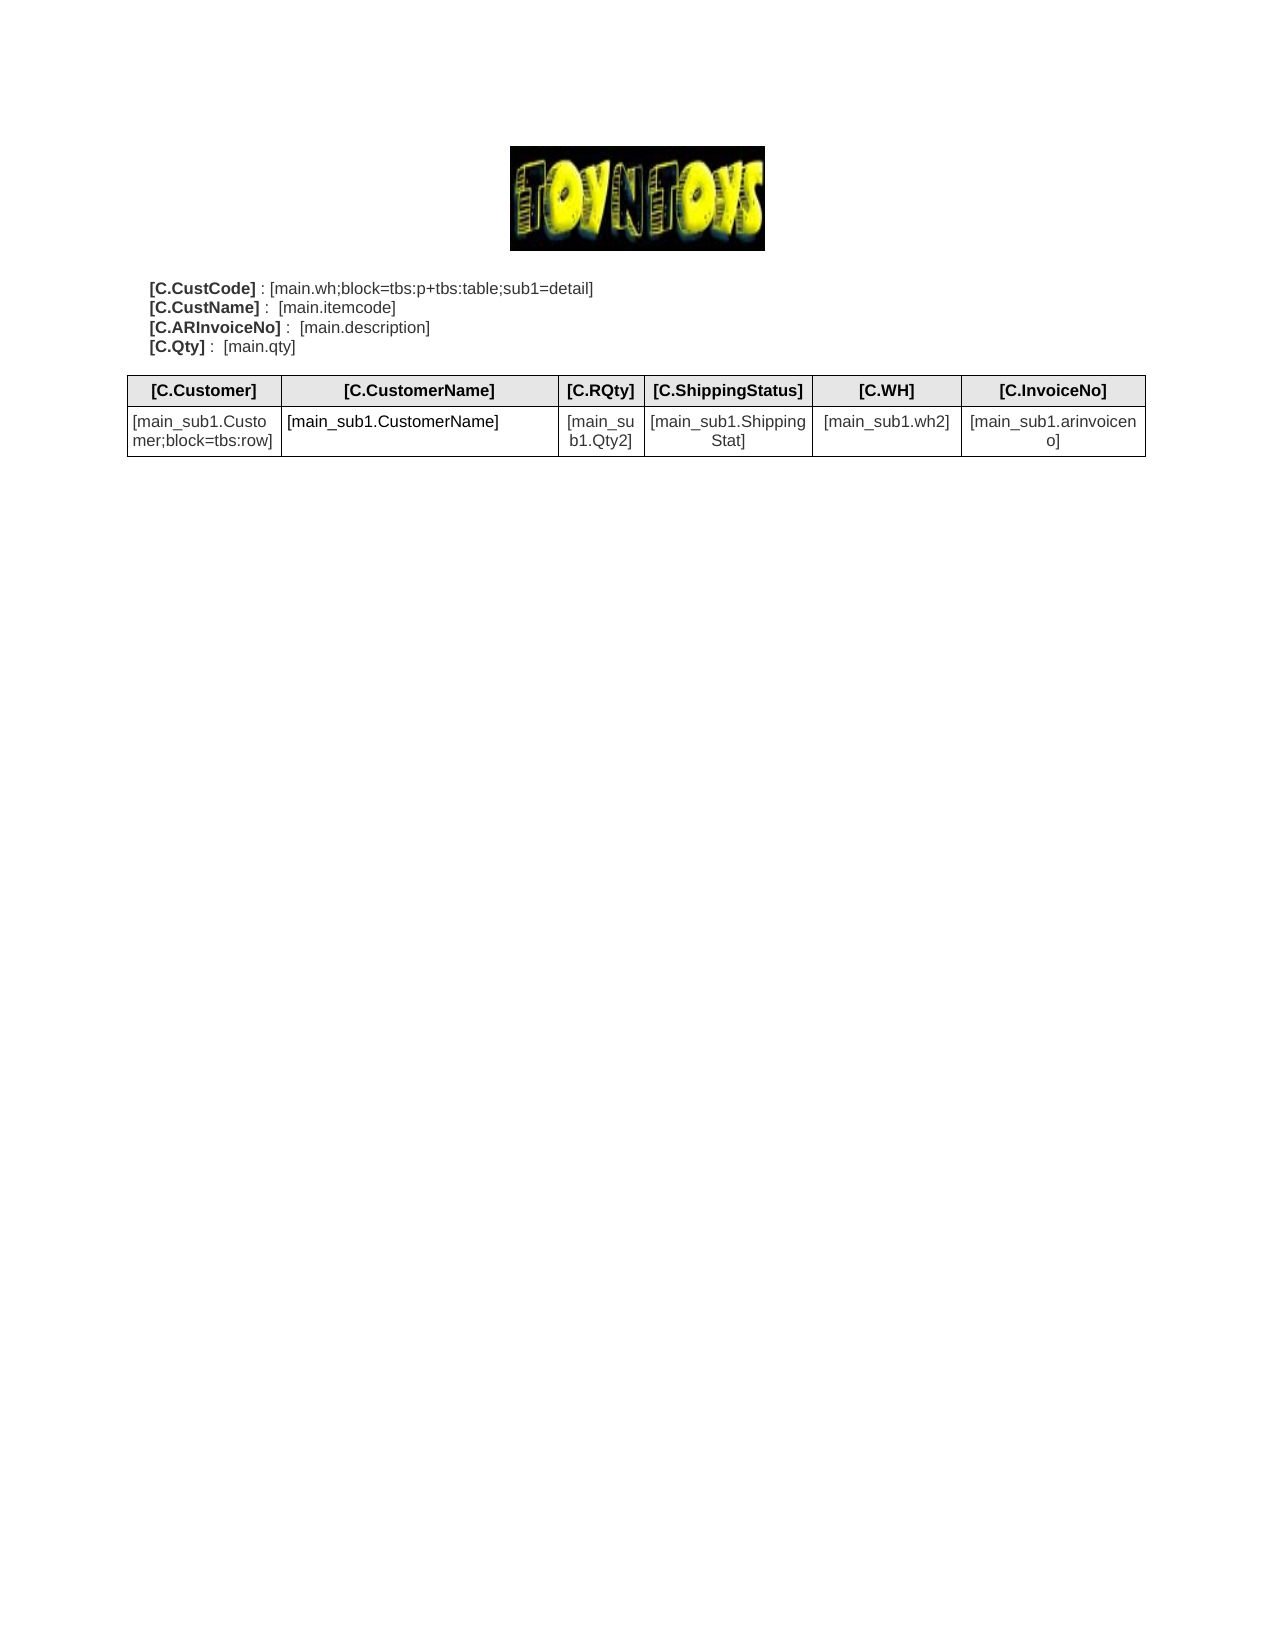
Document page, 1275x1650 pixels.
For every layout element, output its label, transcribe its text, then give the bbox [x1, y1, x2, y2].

table_cell [main_sub1.Customer;block=tbs:row] [128, 407, 281, 456]
text [C.ARInvoiceNo] : [main.description] [146, 317, 1157, 337]
table_cell [main_sub1.Qty2] [559, 407, 644, 456]
picture [510, 146, 765, 251]
table_cell [main_sub1.arinvoiceno] [962, 407, 1145, 456]
table_header [C.Customer] [128, 376, 281, 406]
table_cell [main_sub1.ShippingStat] [645, 407, 812, 456]
text [C.Qty] : [main.qty] [146, 337, 1157, 356]
table_header [C.InvoiceNo] [962, 376, 1145, 406]
table_header [C.RQty] [559, 376, 644, 406]
table_header [C.ShippingStatus] [645, 376, 812, 406]
table_cell [main_sub1.CustomerName] [282, 407, 558, 456]
table_header [C.WH] [813, 376, 961, 406]
table_header [C.CustomerName] [282, 376, 558, 406]
text [C.CustCode] : [main.wh;block=tbs:p+tbs:table;sub1=detail] [146, 279, 1157, 298]
table_cell [main_sub1.wh2] [813, 407, 961, 456]
text [C.CustName] : [main.itemcode] [146, 298, 1157, 317]
